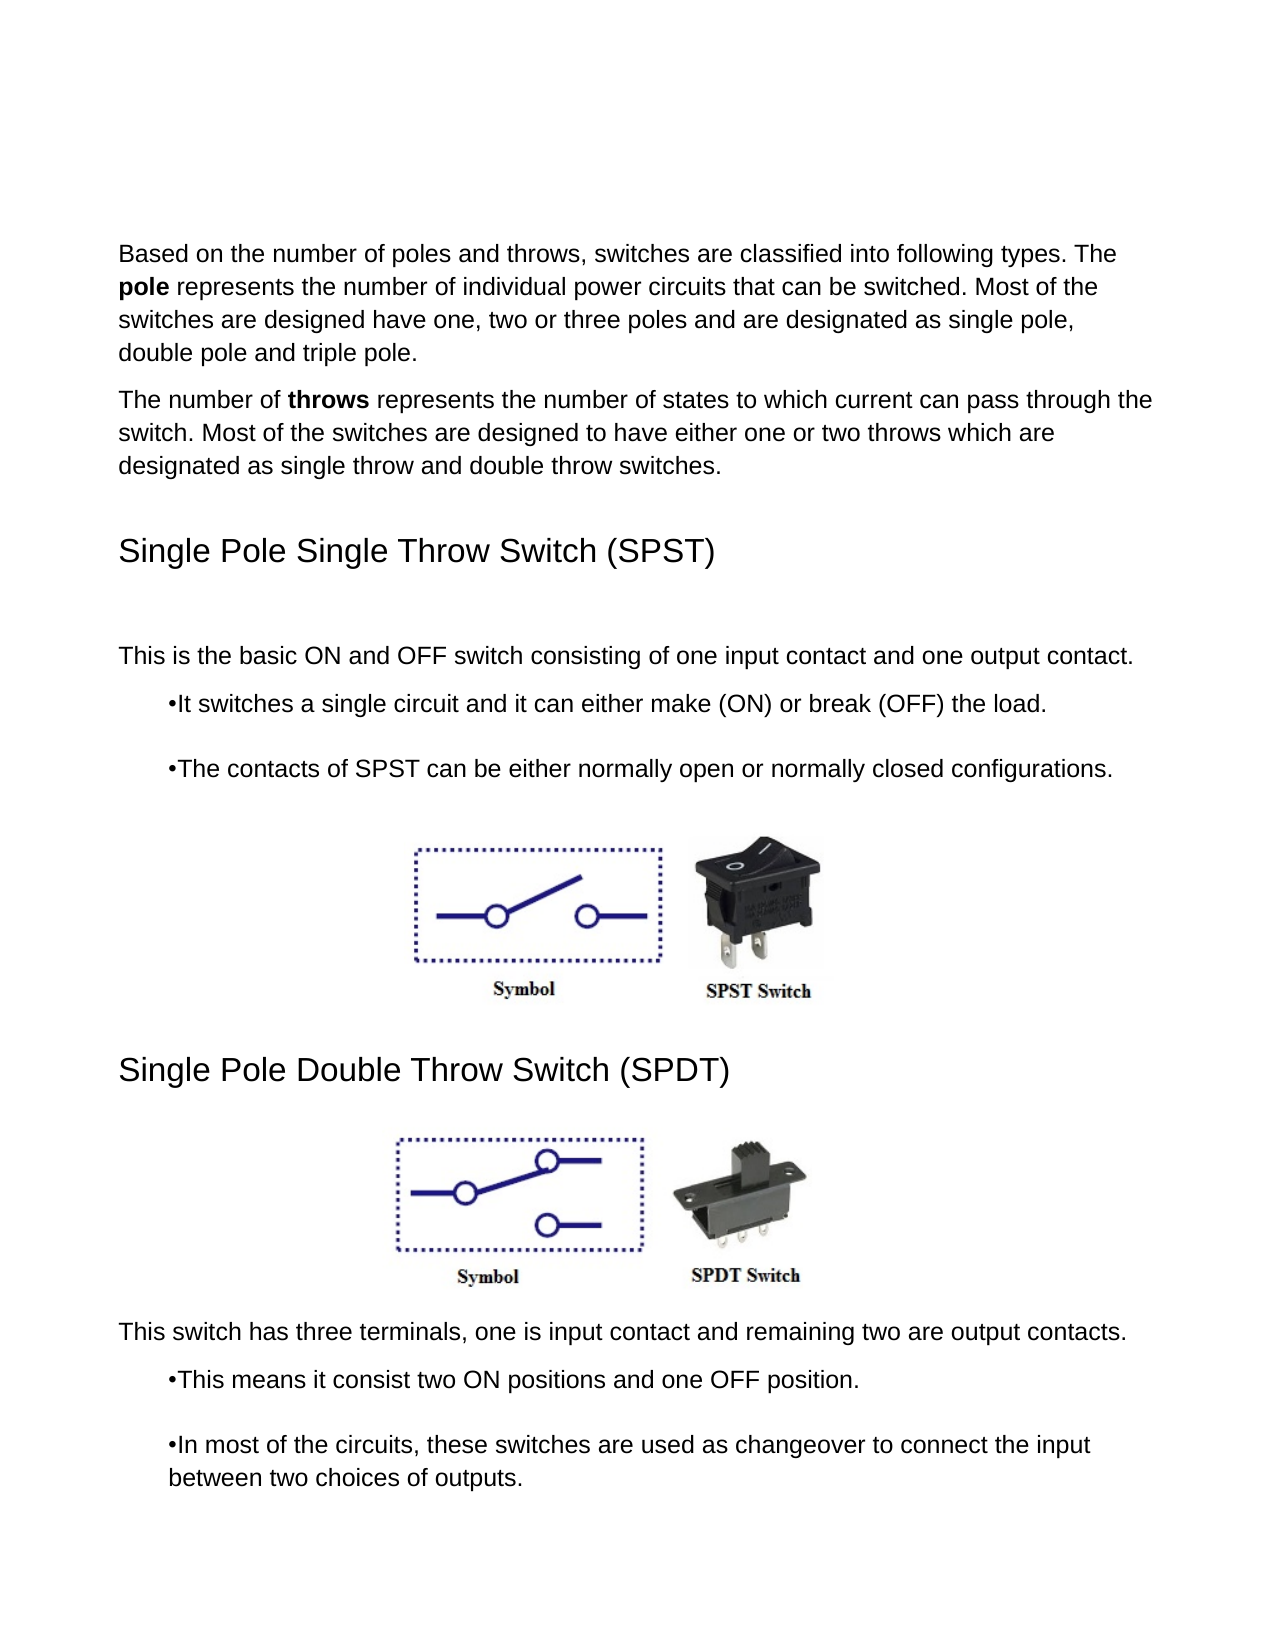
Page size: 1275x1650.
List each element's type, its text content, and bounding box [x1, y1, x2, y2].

list This means it consist two ON positions and one OFF position. [118, 1364, 1157, 1393]
text Based on the number of poles and throws, switches are classified into following types. The pole represents the number of individual power circuits that can be switched. Most of the switches are designed have one, two or three poles and are designated as single pole, double pole and triple pole. [118, 238, 1157, 366]
picture [382, 1108, 813, 1307]
text The number of throws represents the number of states to which current can pass through the switch. Most of the switches are designed to have either one or two throws which are designated as single throw and double throw switches. [118, 385, 1157, 480]
text Single Pole Double Throw Switch (SPDT) [118, 1050, 1157, 1088]
picture [403, 823, 834, 1023]
text This switch has three terminals, one is input contact and remaining two are output contacts. [118, 1317, 1157, 1346]
subtitle Single Pole Single Throw Switch (SPST) [118, 531, 1157, 570]
list The contacts of SPST can be either normally open or normally closed configurations. [118, 754, 1157, 783]
list It switches a single circuit and it can either make (ON) or break (OFF) the load. [118, 689, 1157, 717]
list In most of the circuits, these switches are used as changeover to connect the input between two choices of outputs. [118, 1430, 1157, 1492]
text This is the basic ON and OFF switch consisting of one input contact and one output contact. [118, 641, 1157, 670]
